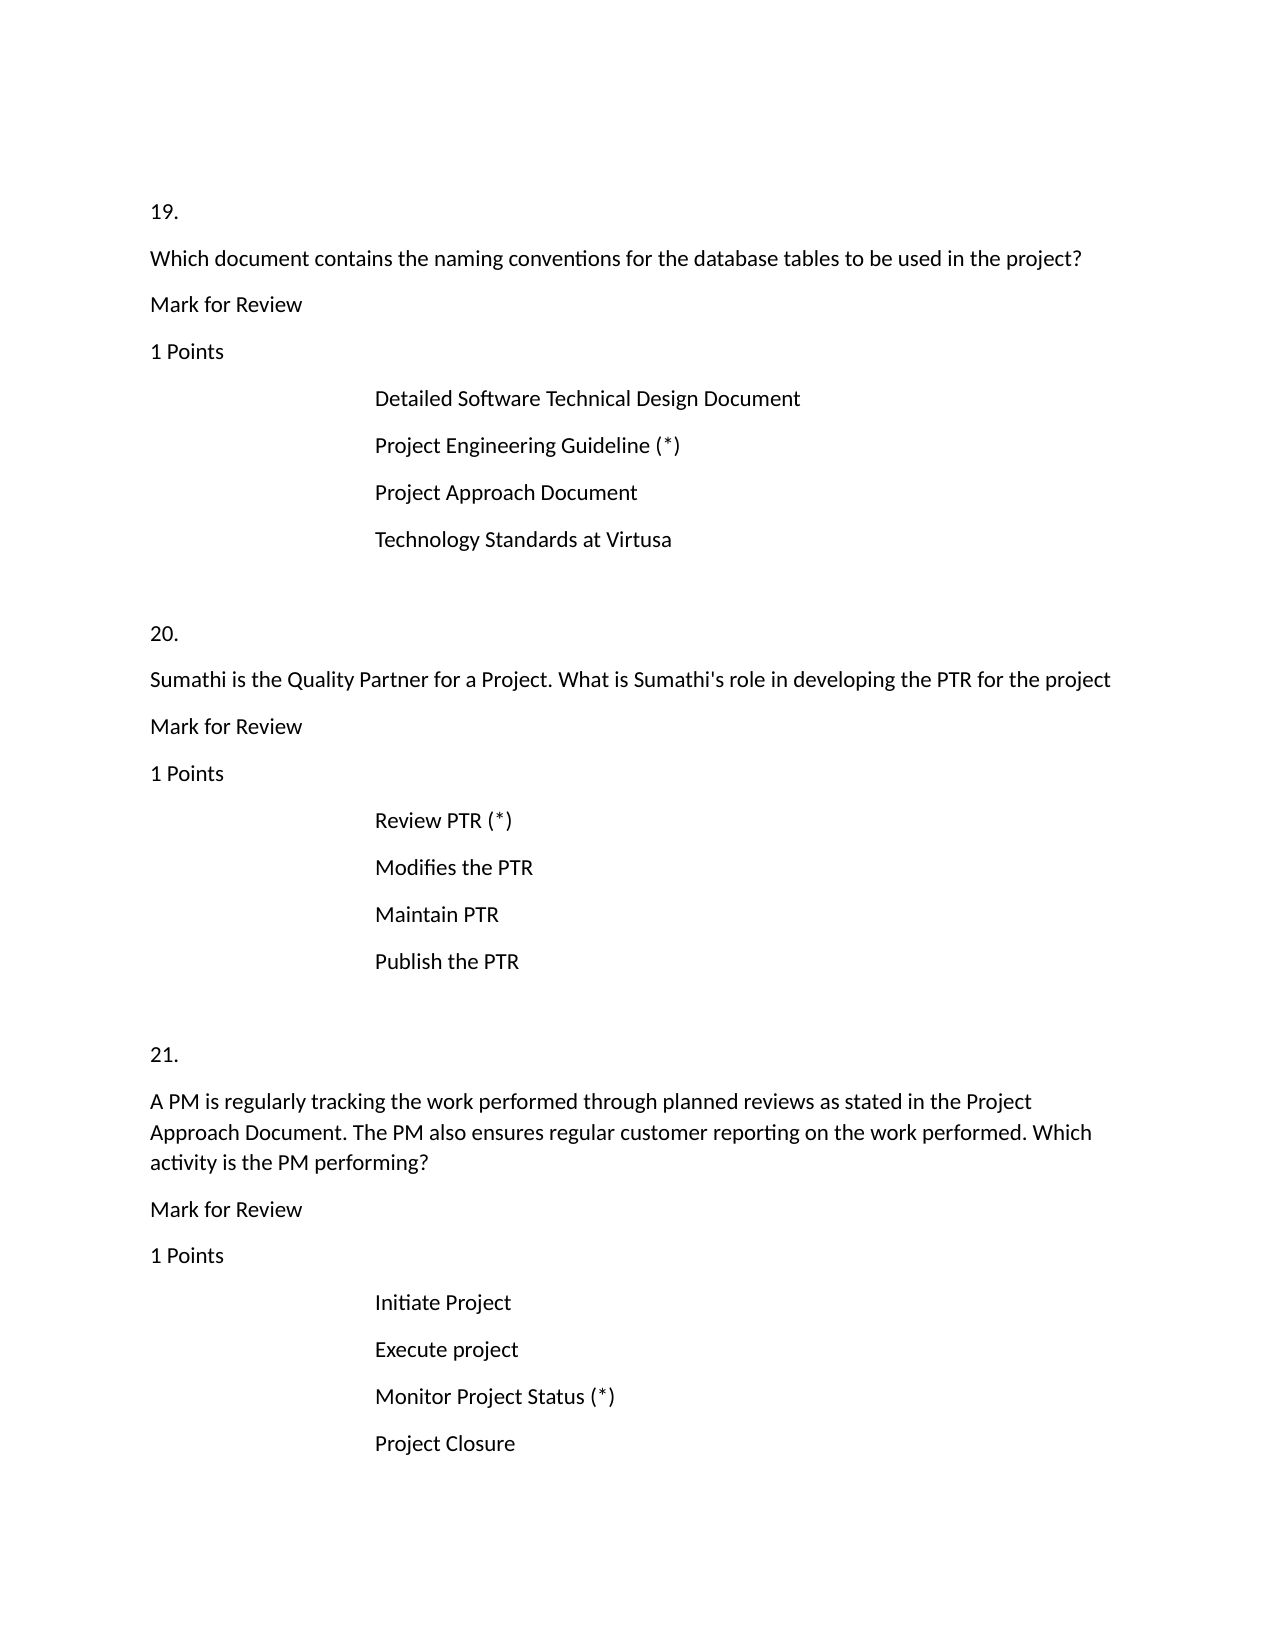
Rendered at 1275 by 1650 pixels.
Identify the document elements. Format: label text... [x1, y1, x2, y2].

text Execute project [150, 1335, 1125, 1363]
text Initiate Project [150, 1288, 1125, 1317]
text Maintain PTR [150, 900, 1125, 928]
text 1 Points [150, 759, 1125, 787]
text Monitor Project Status (*) [150, 1382, 1125, 1410]
text Detailed Software Technical Design Document [150, 384, 1125, 412]
text 20. [150, 619, 1125, 647]
text 21. [150, 1041, 1125, 1069]
text 1 Points [150, 1242, 1125, 1270]
text 1 Points [150, 337, 1125, 366]
text Which document contains the naming conventions for the database tables to be used in the project? [150, 244, 1125, 272]
text Project Closure [150, 1429, 1125, 1457]
text Review PTR (*) [150, 806, 1125, 834]
text Modifies the PTR [150, 853, 1125, 881]
text Project Engineering Guideline (*) [150, 431, 1125, 459]
text Sumathi is the Quality Partner for a Project. What is Sumathi's role in developing the PTR for the project [150, 666, 1125, 694]
text Technology Standards at Virtusa [150, 525, 1125, 553]
text Project Approach Document [150, 478, 1125, 506]
text Mark for Review [150, 1195, 1125, 1223]
text Publish the PTR [150, 947, 1125, 975]
text 19. [150, 197, 1125, 225]
text Mark for Review [150, 291, 1125, 319]
text A PM is regularly tracking the work performed through planned reviews as stated in the Project Approach Document. The PM also ensures regular customer reporting on the work performed. Which activity is the PM performing? [150, 1087, 1125, 1176]
text Mark for Review [150, 712, 1125, 741]
